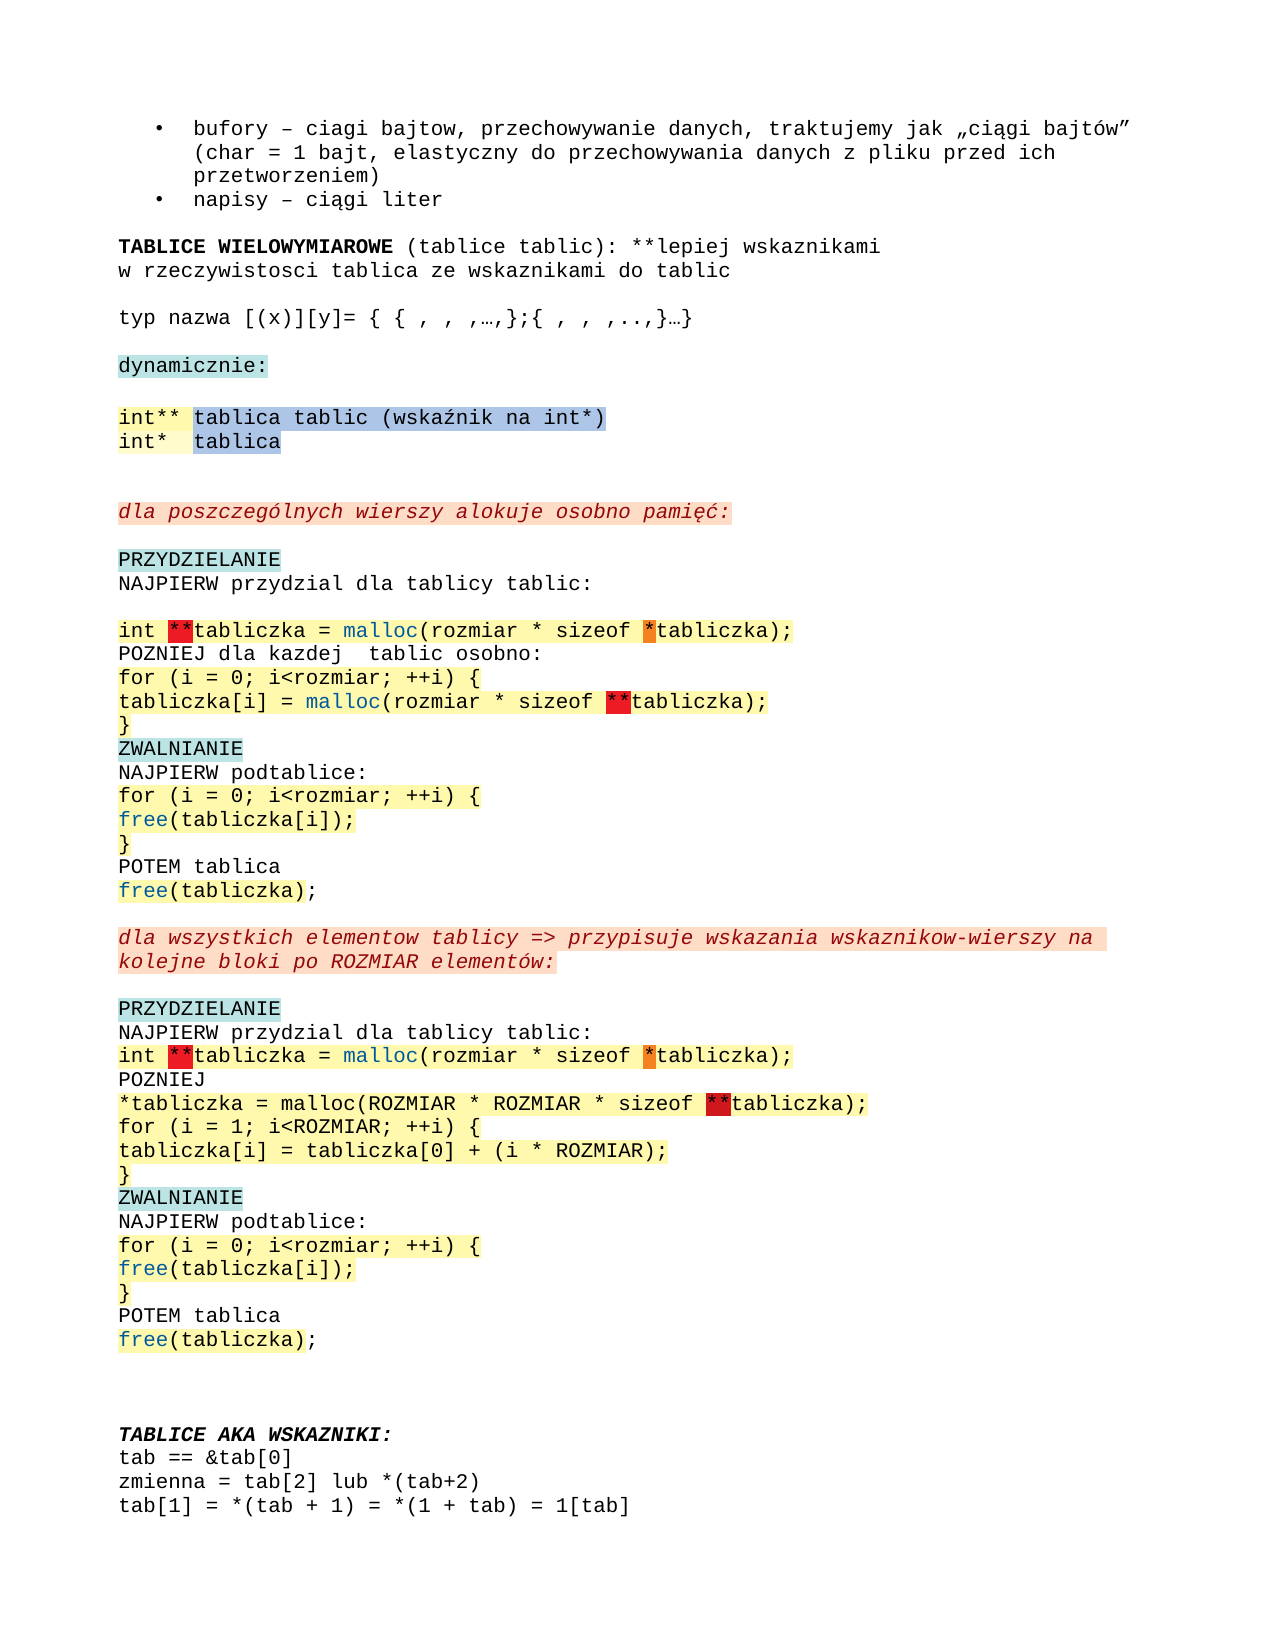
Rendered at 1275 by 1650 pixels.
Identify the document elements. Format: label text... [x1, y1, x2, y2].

text tabliczka[i] = tabliczka[0] + (i * ROZMIAR); [118, 1140, 1157, 1164]
text NAJPIERW przydzial dla tablicy tablic: [118, 572, 1157, 596]
text dla wszystkich elementow tablicy => przypisuje wskazania wskaznikow-wierszy na kolejne bloki po ROZMIAR elementów: [118, 927, 1157, 974]
text typ nazwa [(x)][y]= { { , , ,…,};{ , , ,..,}…} [118, 307, 1157, 331]
text PRZYDZIELANIE [118, 998, 1157, 1022]
text int **tabliczka = malloc(rozmiar * sizeof *tabliczka); [118, 620, 1157, 643]
text for (i = 1; i<ROZMIAR; ++i) { [118, 1116, 1157, 1140]
text tab[1] = *(tab + 1) = *(1 + tab) = 1[tab] [118, 1495, 1157, 1518]
text } [118, 1164, 1157, 1187]
text w rzeczywistosci tablica ze wskaznikami do tablic [118, 260, 1157, 284]
text TABLICE AKA WSKAZNIKI: [118, 1424, 1157, 1447]
text free(tabliczka); [118, 1329, 1157, 1353]
text } [118, 833, 1157, 856]
list napisy – ciągi liter [156, 189, 1157, 213]
text for (i = 0; i<rozmiar; ++i) { [118, 667, 1157, 691]
text } [118, 714, 1157, 738]
text for (i = 0; i<rozmiar; ++i) { [118, 1234, 1157, 1258]
text free(tabliczka[i]); [118, 1258, 1157, 1282]
text NAJPIERW podtablice: [118, 762, 1157, 785]
text POTEM tablica [118, 856, 1157, 880]
text POZNIEJ dla kazdej tablic osobno: [118, 643, 1157, 667]
text TABLICE WIELOWYMIAROWE (tablice tablic): **lepiej wskaznikami [118, 236, 1157, 260]
text int** tablica tablic (wskaźnik na int*) [118, 407, 1157, 431]
text NAJPIERW podtablice: [118, 1211, 1157, 1234]
text *tabliczka = malloc(ROZMIAR * ROZMIAR * sizeof **tabliczka); [118, 1093, 1157, 1116]
list bufory – ciagi bajtow, przechowywanie danych, traktujemy jak „ciągi bajtów” (char = 1 bajt, elastyczny do przechowywania danych z pliku przed ich przetworzeniem) [156, 118, 1157, 189]
text for (i = 0; i<rozmiar; ++i) { [118, 785, 1157, 809]
text PRZYDZIELANIE [118, 549, 1157, 572]
text ZWALNIANIE [118, 1187, 1157, 1211]
text tab == &tab[0] [118, 1447, 1157, 1471]
text POTEM tablica [118, 1306, 1157, 1329]
text int* tablica [118, 431, 1157, 454]
text dynamicznie: [118, 354, 1157, 378]
text ZWALNIANIE [118, 738, 1157, 762]
text free(tabliczka); [118, 880, 1157, 903]
text tabliczka[i] = malloc(rozmiar * sizeof **tabliczka); [118, 691, 1157, 714]
text int **tabliczka = malloc(rozmiar * sizeof *tabliczka); [118, 1045, 1157, 1069]
text NAJPIERW przydzial dla tablicy tablic: [118, 1022, 1157, 1045]
text dla poszczególnych wierszy alokuje osobno pamięć: [118, 502, 1157, 525]
text zmienna = tab[2] lub *(tab+2) [118, 1471, 1157, 1495]
text } [118, 1282, 1157, 1306]
text free(tabliczka[i]); [118, 809, 1157, 833]
text POZNIEJ [118, 1069, 1157, 1093]
